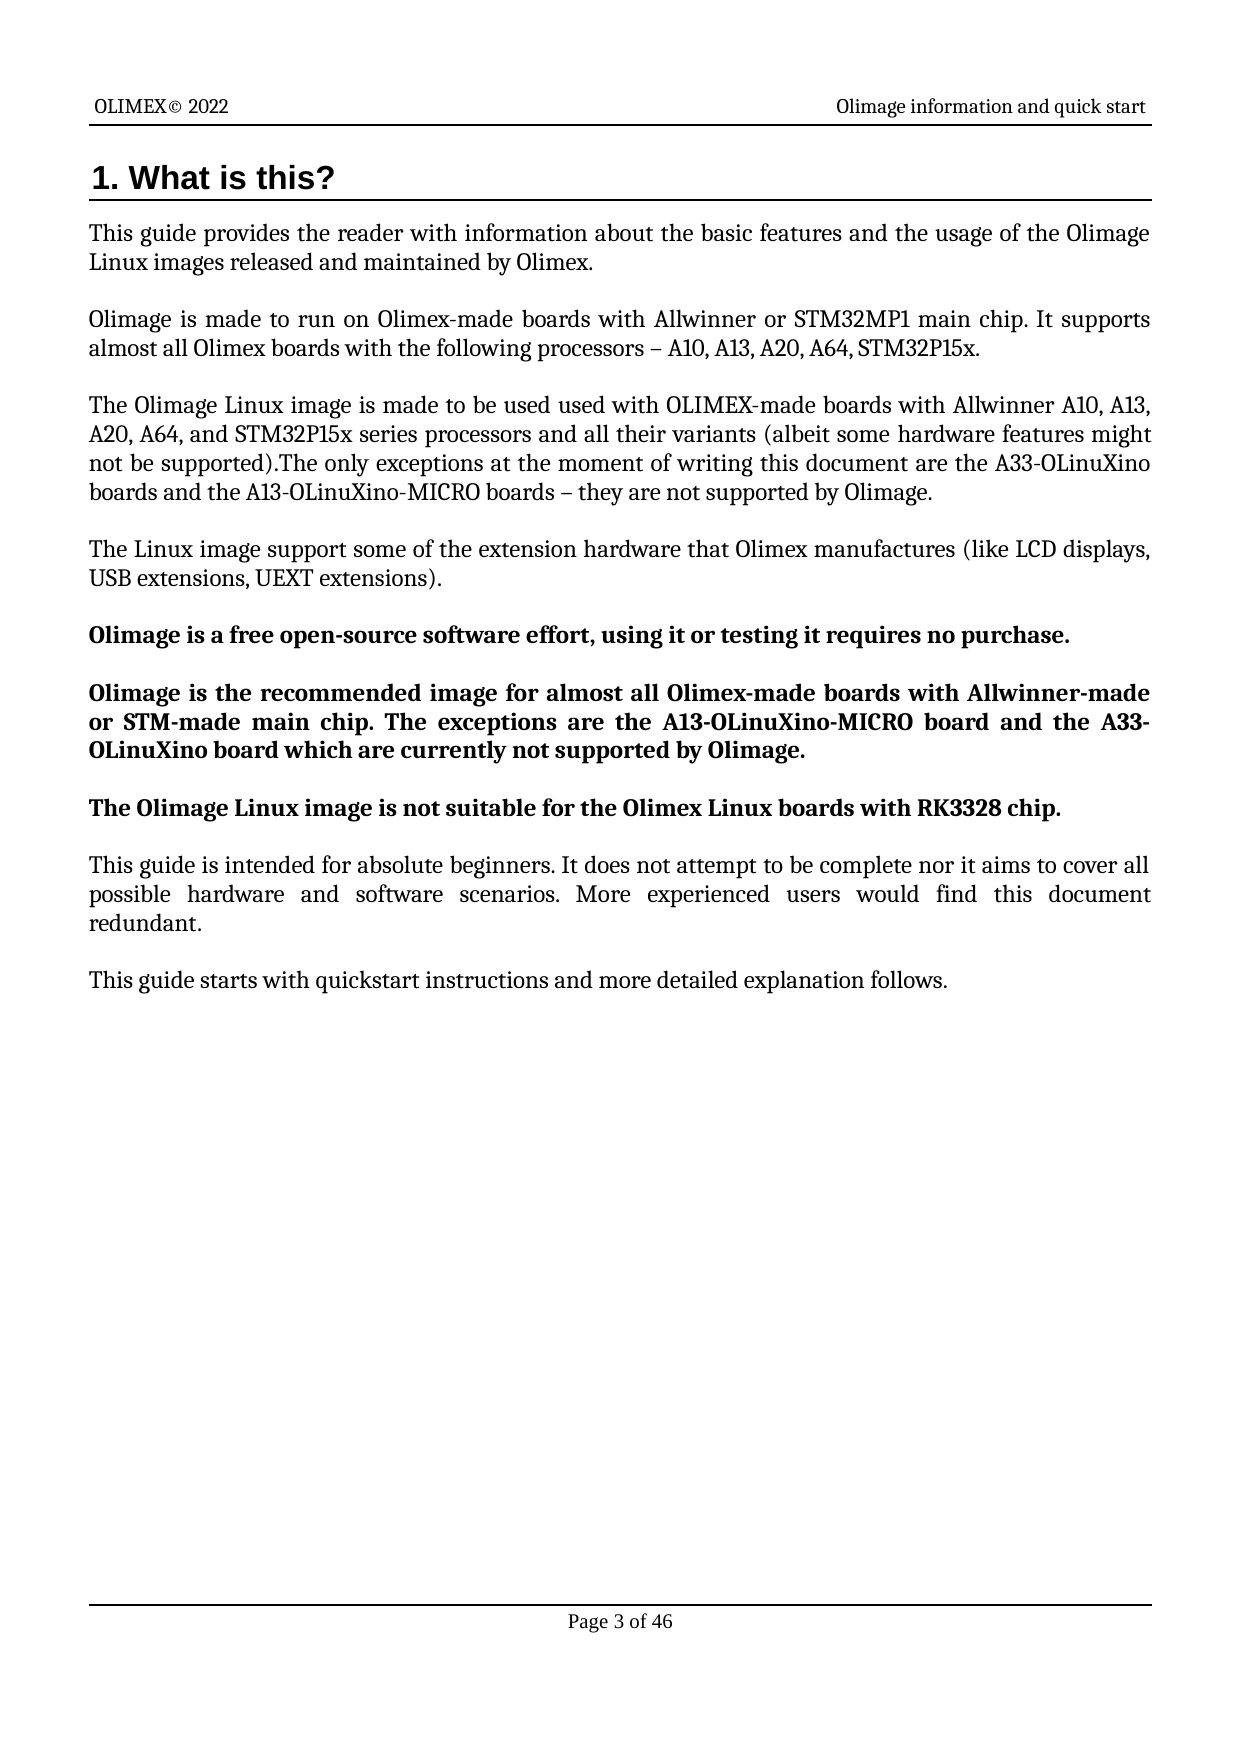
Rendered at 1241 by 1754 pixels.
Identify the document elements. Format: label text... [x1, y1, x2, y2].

text Olimage is a free open-source software effort, using it or testing it requires no purchase. [88, 621, 1152, 650]
text The Linux image support some of the extension hardware that Olimex manufactures (like LCD displays, USB extensions, UEXT extensions). [88, 535, 1152, 593]
subtitle 1. What is this? [88, 155, 1152, 201]
text This guide provides the reader with information about the basic features and the usage of the Olimage Linux images released and maintained by Olimex. [88, 219, 1152, 276]
text The Olimage Linux image is not suitable for the Olimex Linux boards with RK3328 chip. [88, 794, 1152, 823]
text This guide starts with quickstart instructions and more detailed explanation follows. [88, 966, 1152, 995]
text The Olimage Linux image is made to be used used with OLIMEX-made boards with Allwinner A10, A13, A20, A64, and STM32P15x series processors and all their variants (albeit some hardware features might not be supported).The only exceptions at the moment of writing this document are the A33-OLinuXino boards and the A13-OLinuXino-MICRO boards – they are not supported by Olimage. [88, 391, 1152, 506]
text This guide is intended for absolute beginners. It does not attempt to be complete nor it aims to cover all possible hardware and software scenarios. More experienced users would find this document redundant. [88, 851, 1152, 938]
text Olimage is made to run on Olimex-made boards with Allwinner or STM32MP1 main chip. It supports almost all Olimex boards with the following processors – A10, A13, A20, A64, STM32P15x. [88, 305, 1152, 363]
text Olimage is the recommended image for almost all Olimex-made boards with Allwinner-made or STM-made main chip. The exceptions are the A13-OLinuXino-MICRO board and the A33-OLinuXino board which are currently not supported by Olimage. [88, 679, 1152, 765]
